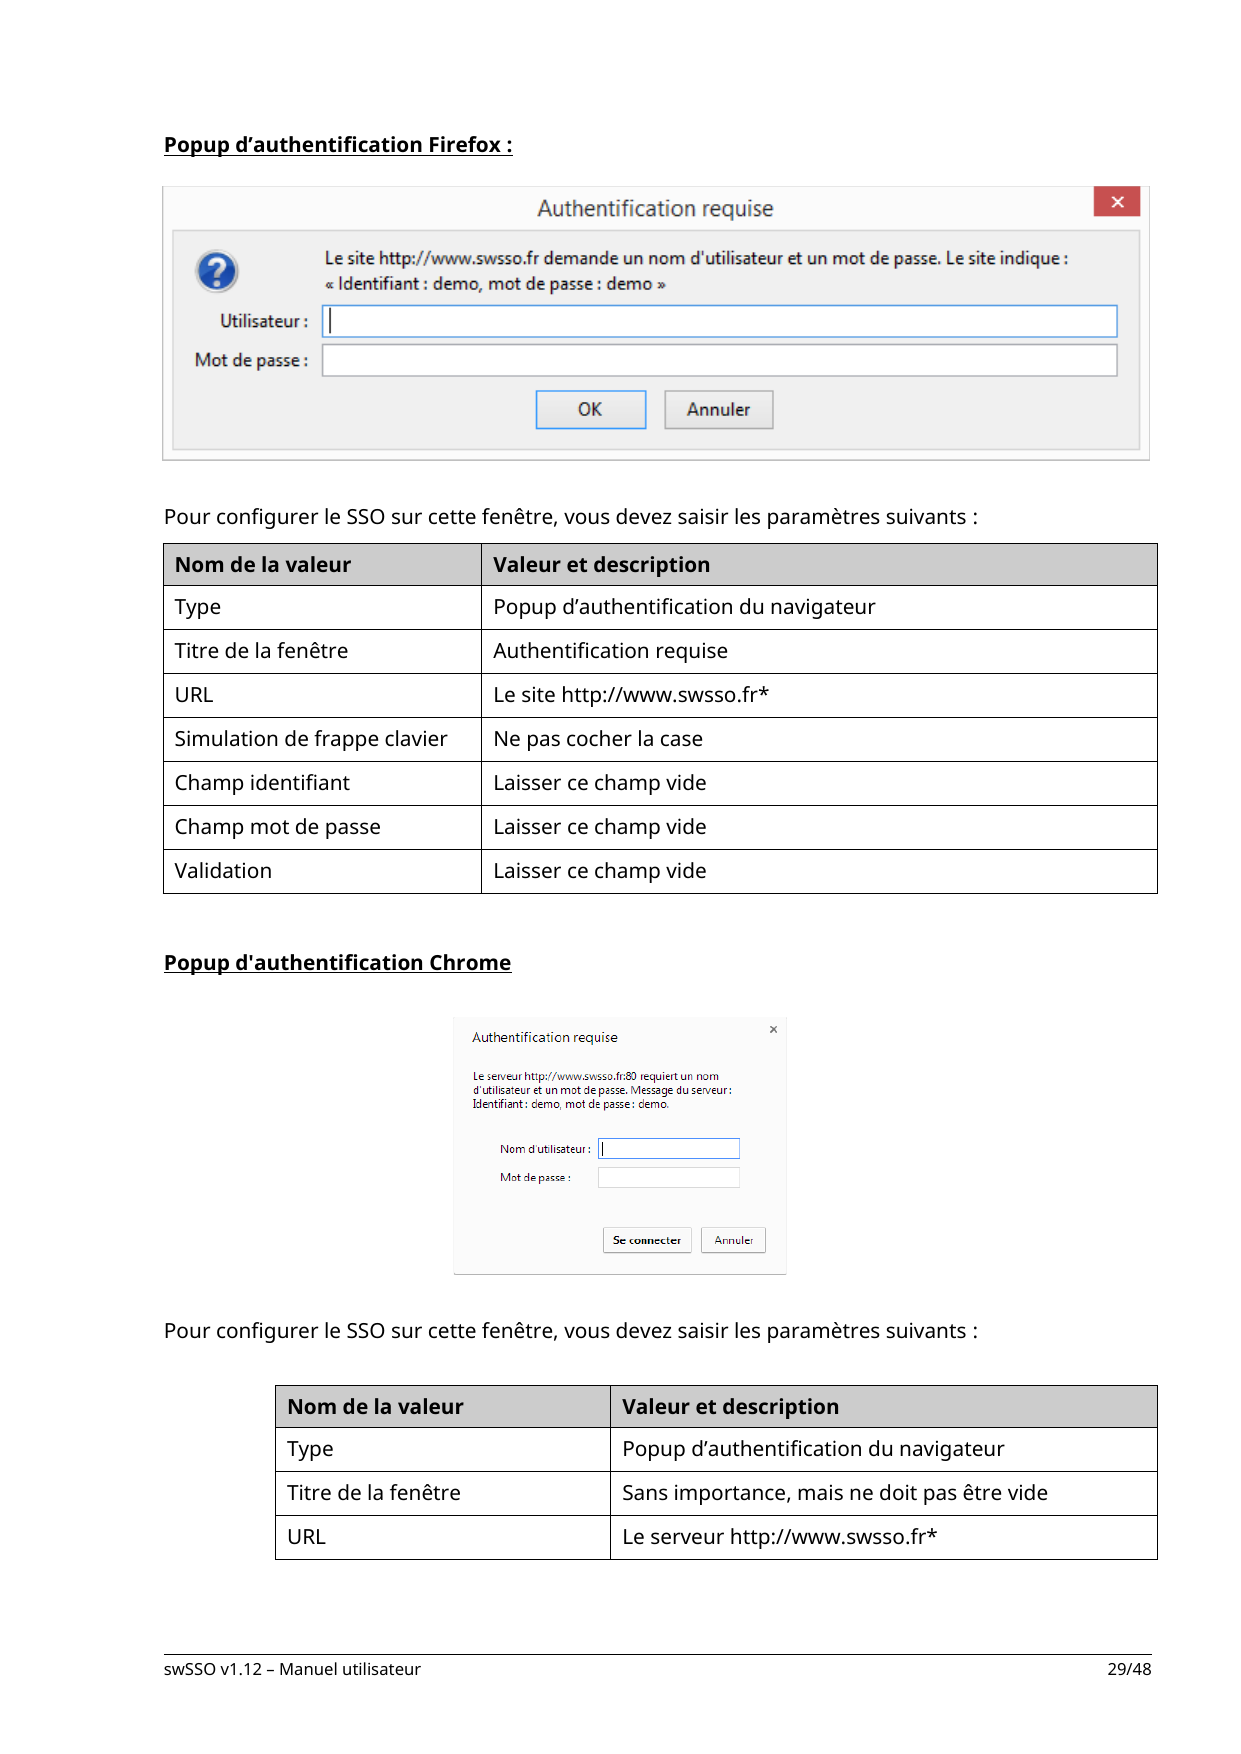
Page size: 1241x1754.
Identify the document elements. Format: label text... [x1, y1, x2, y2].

table_cell Authentification requise [482, 630, 1157, 673]
text Pour configurer le SSO sur cette fenêtre, vous devez saisir les paramètres suivants : [164, 502, 1152, 530]
table_cell Popup d’authentification du navigateur [482, 586, 1157, 629]
text Popup d'authentification Chrome [164, 948, 1152, 976]
table_cell Sans importance, mais ne doit pas être vide [611, 1472, 1157, 1515]
table_header Valeur et description [611, 1386, 1157, 1427]
text Pour configurer le SSO sur cette fenêtre, vous devez saisir les paramètres suivants : [164, 1316, 1152, 1344]
table_cell Le site http://www.swsso.fr* [482, 674, 1157, 717]
picture [162, 186, 1150, 461]
table_cell Titre de la fenêtre [276, 1472, 610, 1515]
table_cell Type [276, 1428, 610, 1471]
table_cell URL [276, 1516, 610, 1559]
text Popup d’authentification Firefox : [164, 131, 1152, 159]
table_cell Validation [164, 850, 481, 893]
table_header Nom de la valeur [164, 544, 481, 585]
table_header Valeur et description [482, 544, 1157, 585]
table_cell Type [164, 586, 481, 629]
table_cell Simulation de frappe clavier [164, 718, 481, 761]
table_cell Champ identifiant [164, 762, 481, 805]
table_cell Titre de la fenêtre [164, 630, 481, 673]
table_cell Laisser ce champ vide [482, 850, 1157, 893]
table_cell Laisser ce champ vide [482, 762, 1157, 805]
table_cell Laisser ce champ vide [482, 806, 1157, 849]
table_cell URL [164, 674, 481, 717]
table_cell Ne pas cocher la case [482, 718, 1157, 761]
table_header Nom de la valeur [276, 1386, 610, 1427]
table_cell Popup d’authentification du navigateur [611, 1428, 1157, 1471]
table_cell Le serveur http://www.swsso.fr* [611, 1516, 1157, 1559]
picture [453, 1017, 787, 1275]
table_cell Champ mot de passe [164, 806, 481, 849]
